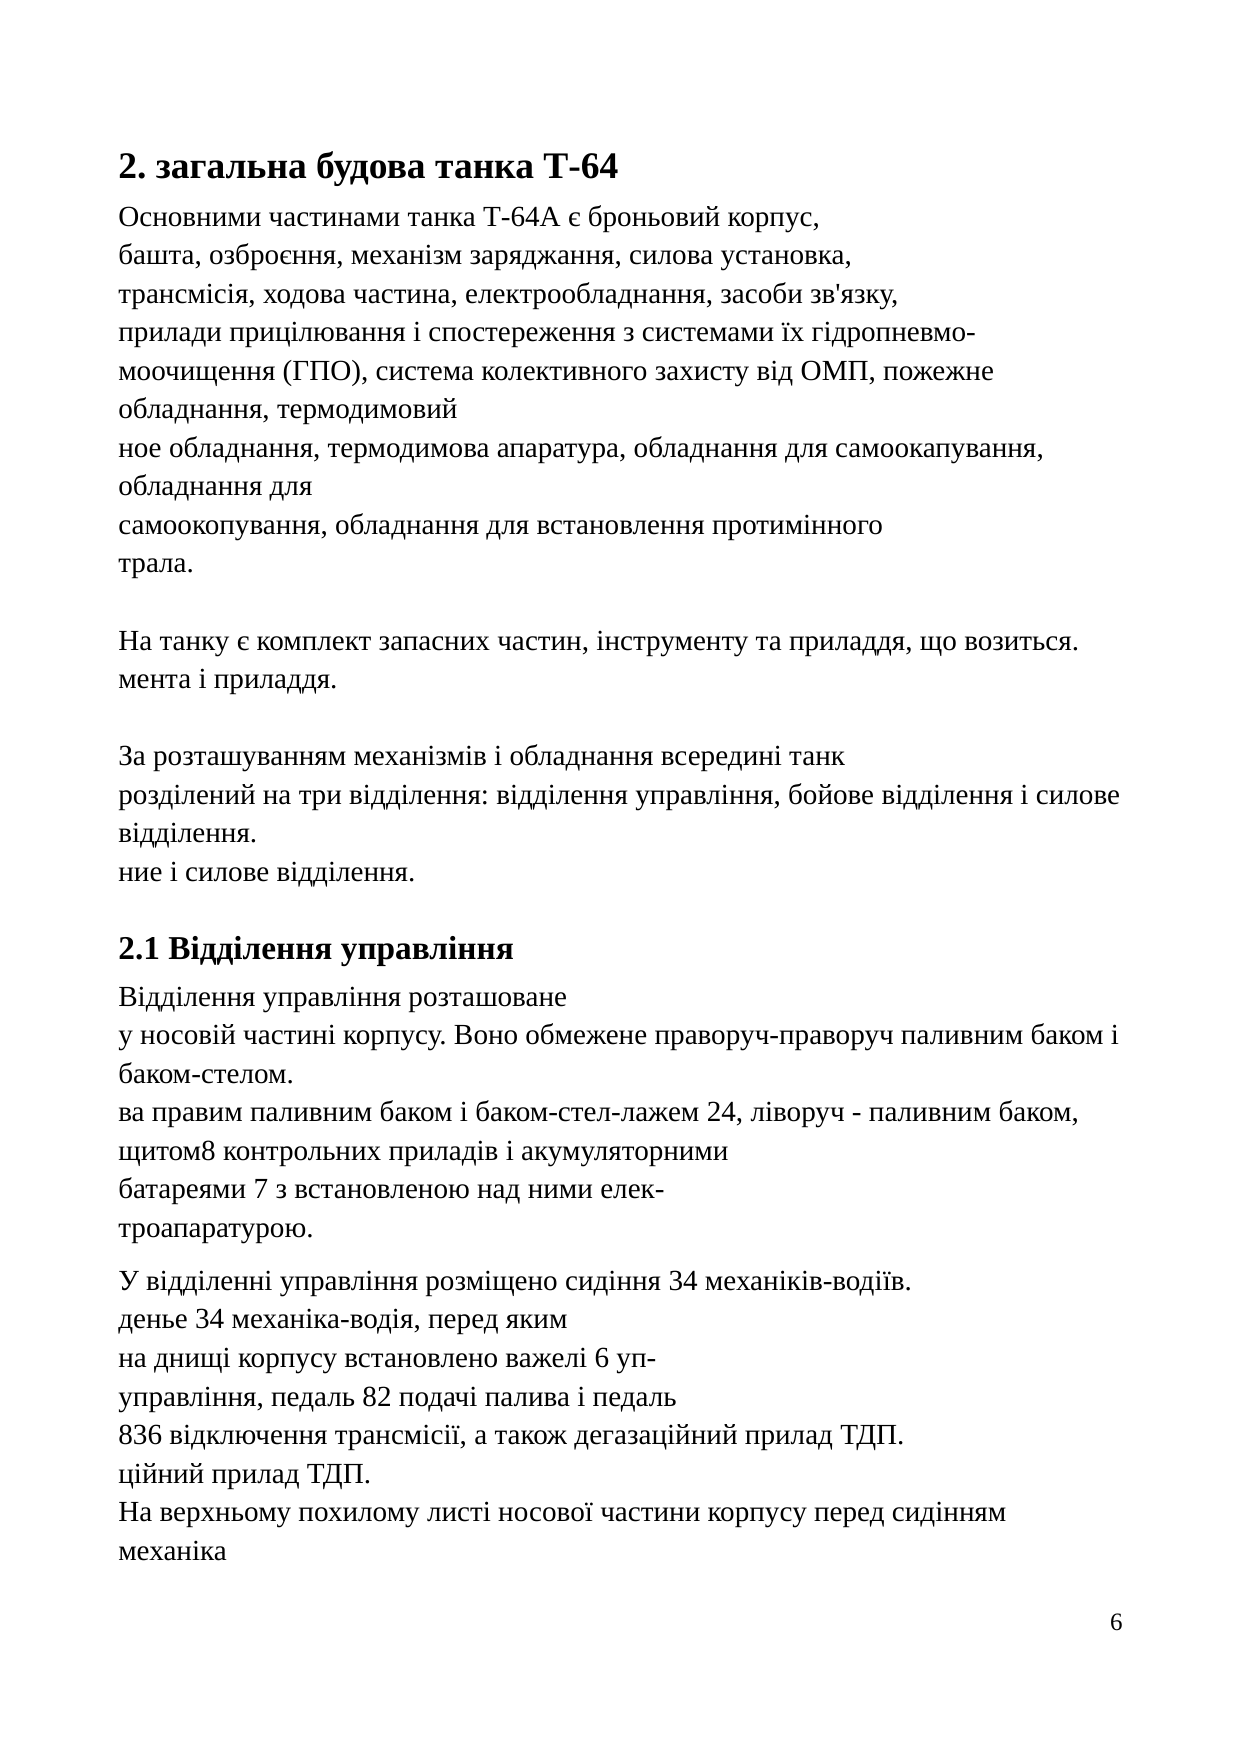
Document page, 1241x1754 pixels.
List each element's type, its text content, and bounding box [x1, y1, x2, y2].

subtitle 2. загальна будова танка Т-64 [118, 143, 1122, 186]
text Основними частинами танка Т-64А є броньовий корпус, башта, озброєння, механізм заряджання, силова установка, трансмісія, ходова частина, електрообладнання, засоби зв'язку, прилади прицілювання і спостереження з системами їх гідропневмо- моочищення (ГПО), система колективного захисту від ОМП, пожежне обладнання, термодимовий ное обладнання, термодимова апаратура, обладнання для самоокапування, обладнання для самоокопування, обладнання для встановлення протимінного трала. На танку є комплект запасних частин, інструменту та приладдя, що возиться. мента і приладдя. За розташуванням механізмів і обладнання всередині танк розділений на три відділення: відділення управління, бойове відділення і силове відділення. ние і силове відділення. [118, 199, 1122, 887]
text Відділення управління розташоване у носовій частині корпусу. Воно обмежене праворуч-праворуч паливним баком і баком-стелом. ва правим паливним баком і баком-стел-лажем 24, ліворуч - паливним баком, щитом8 контрольних приладів і акумуляторними батареями 7 з встановленою над ними елек- троапаратурою. [118, 979, 1122, 1243]
text У відділенні управління розміщено сидіння 34 механіків-водіїв. денье 34 механіка-водія, перед яким на днищі корпусу встановлено важелі 6 уп- управління, педаль 82 подачі палива і педаль 836 відключення трансмісії, а також дегазаційний прилад ТДП. ційний прилад ТДП. На верхньому похилому листі носової частини корпусу перед сидінням механіка [118, 1263, 1122, 1566]
subtitle 2.1 Відділення управління [118, 928, 1122, 966]
